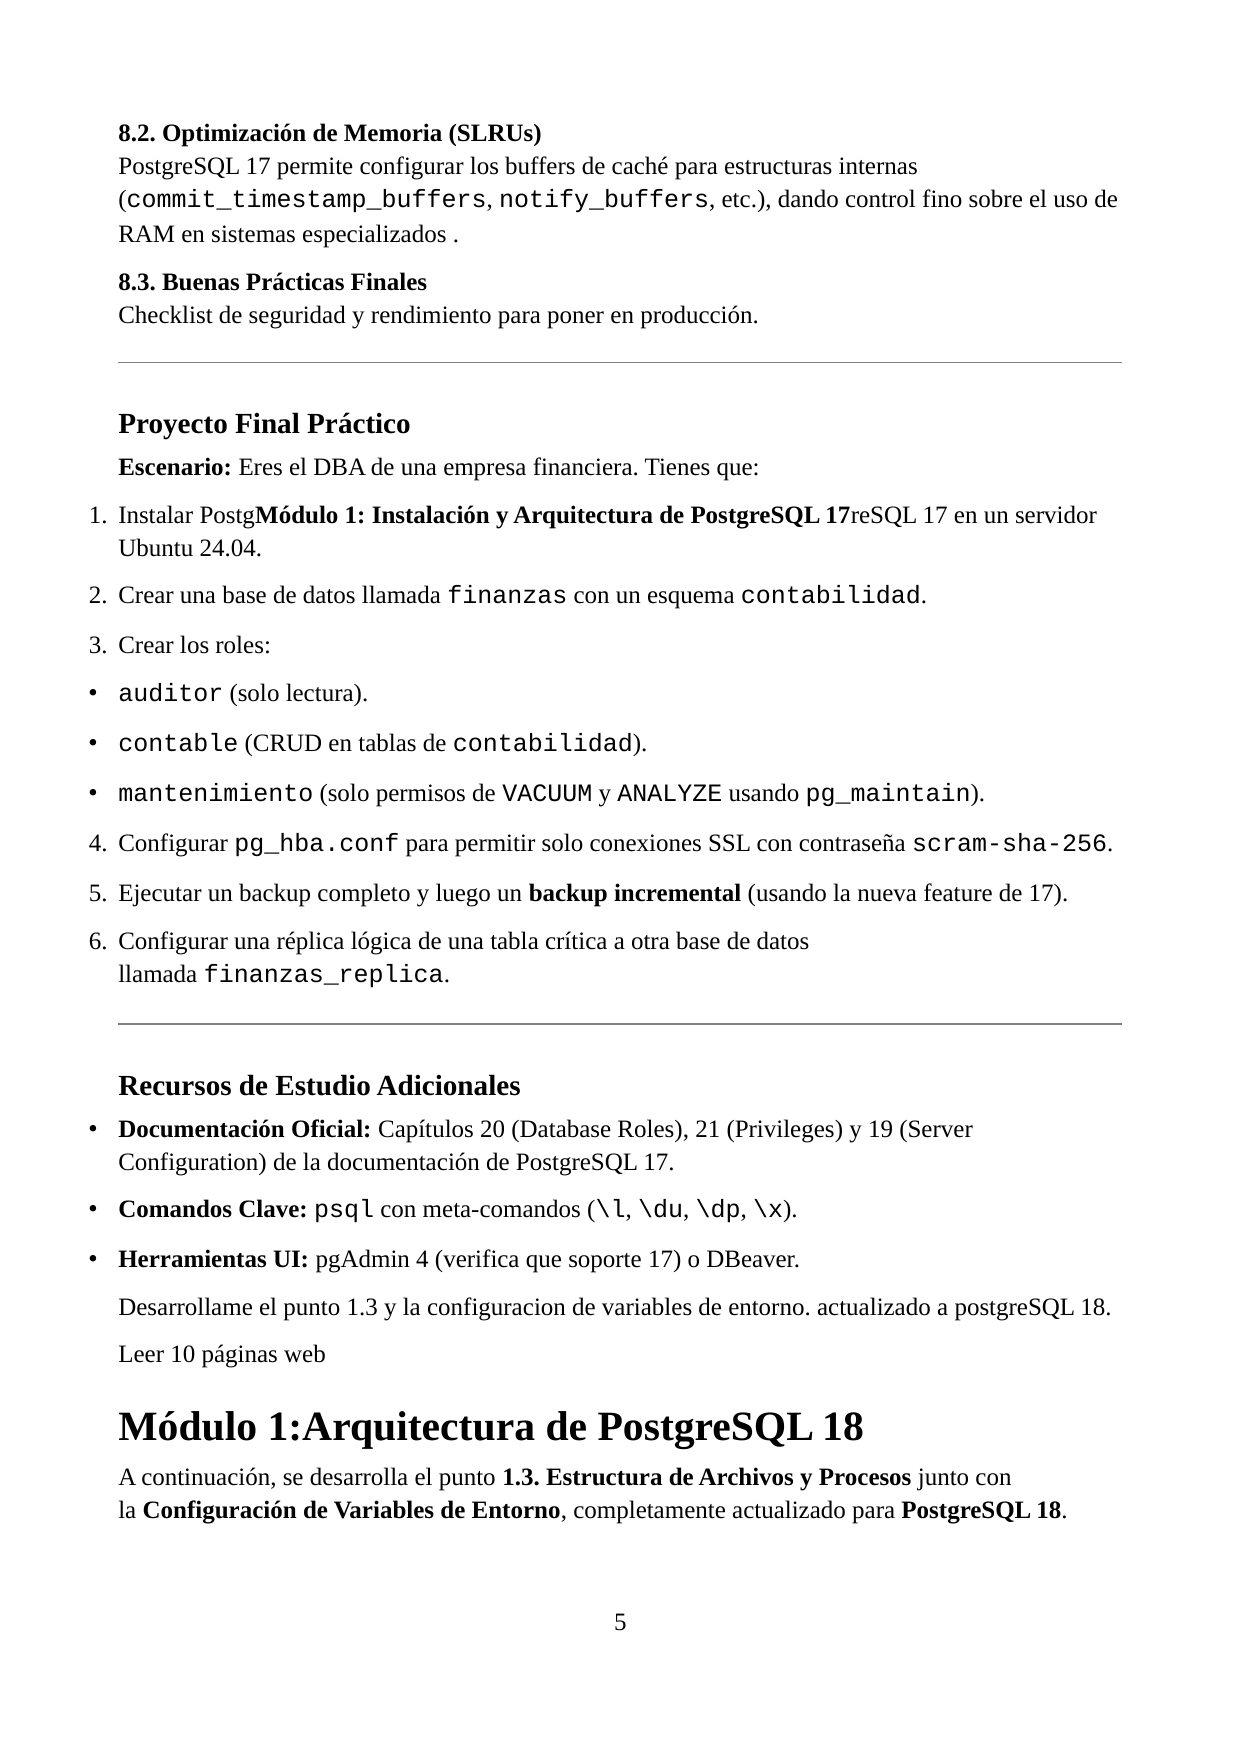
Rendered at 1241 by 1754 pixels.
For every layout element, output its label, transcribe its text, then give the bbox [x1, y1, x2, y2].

list Configurar una réplica lógica de una tabla crítica a otra base de datos llamada finanzas_replica. [118, 926, 1122, 990]
text 8.2. Optimización de Memoria (SLRUs) PostgreSQL 17 permite configurar los buffers de caché para estructuras internas (commit_timestamp_buffers, notify_buffers, etc.), dando control fino sobre el uso de RAM en sistemas especializados . [118, 118, 1122, 248]
text Leer 10 páginas web [118, 1339, 1122, 1368]
list mantenimiento (solo permisos de VACUUM y ANALYZE usando pg_maintain). [118, 778, 1122, 809]
text 8.3. Buenas Prácticas Finales Checklist de seguridad y rendimiento para poner en producción. [118, 267, 1122, 329]
text Escenario: Eres el DBA de una empresa financiera. Tienes que: [118, 452, 1122, 481]
list Crear los roles: [118, 631, 1122, 659]
text A continuación, se desarrolla el punto 1.3. Estructura de Archivos y Procesos junto con la Configuración de Variables de Entorno, completamente actualizado para PostgreSQL 18. [118, 1462, 1122, 1524]
list auditor (solo lectura). [118, 678, 1122, 709]
subtitle Módulo 1:Arquitectura de PostgreSQL 18 [118, 1402, 1122, 1450]
list contable (CRUD en tablas de contabilidad). [118, 728, 1122, 759]
subtitle Proyecto Final Práctico [118, 406, 1122, 440]
list Crear una base de datos llamada finanzas con un esquema contabilidad. [118, 581, 1122, 611]
list Instalar PostgMódulo 1: Instalación y Arquitectura de PostgreSQL 17reSQL 17 en un servidor Ubuntu 24.04. [118, 500, 1122, 562]
subtitle Recursos de Estudio Adicionales [118, 1068, 1122, 1101]
list Herramientas UI: pgAdmin 4 (verifica que soporte 17) o DBeaver. [118, 1244, 1122, 1273]
list Comandos Clave: psql con meta-comandos (\l, \du, \dp, \x). [118, 1194, 1122, 1225]
list Ejecutar un backup completo y luego un backup incremental (usando la nueva feature de 17). [118, 878, 1122, 907]
list Documentación Oficial: Capítulos 20 (Database Roles), 21 (Privileges) y 19 (Server Configuration) de la documentación de PostgreSQL 17. [118, 1114, 1122, 1176]
list Configurar pg_hba.conf para permitir solo conexiones SSL con contraseña scram-sha-256. [118, 828, 1122, 859]
text Desarrollame el punto 1.3 y la configuracion de variables de entorno. actualizado a postgreSQL 18. [118, 1292, 1122, 1321]
